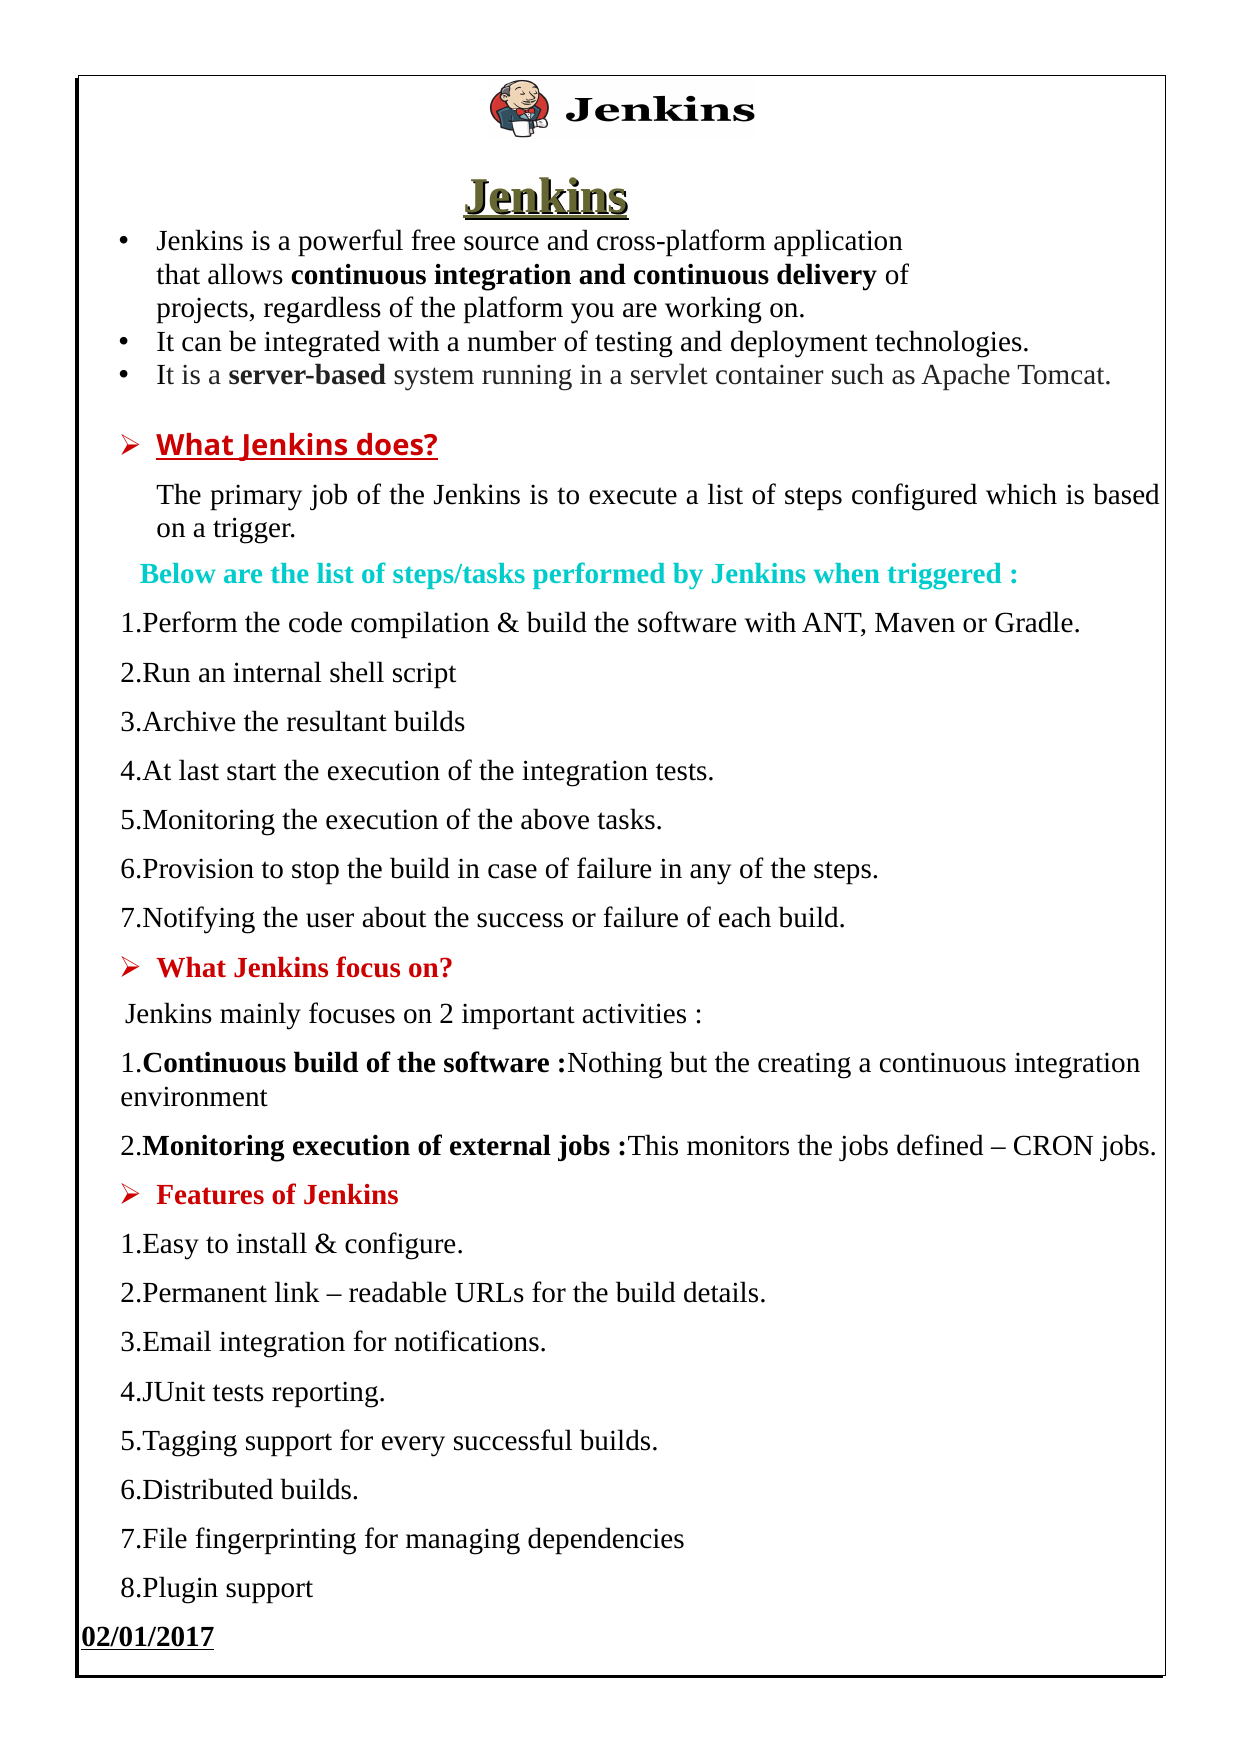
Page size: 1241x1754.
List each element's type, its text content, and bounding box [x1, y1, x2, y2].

list Easy to install & configure. [81, 1226, 1162, 1260]
list Plugin support [81, 1570, 1162, 1604]
text Below are the list of steps/tasks performed by Jenkins when triggered : [81, 556, 1162, 590]
list The primary job of the Jenkins is to execute a list of steps configured which is based on a trigger. [119, 477, 1162, 544]
list projects, regardless of the platform you are working on. [119, 290, 1162, 324]
list Email integration for notifications. [81, 1324, 1162, 1358]
list It is a server-based system running in a servlet container such as Apache Tomcat. [119, 357, 1162, 391]
list Monitoring execution of external jobs :This monitors the jobs defined – CRON jobs. [81, 1128, 1162, 1161]
list that allows continuous integration and continuous delivery of [119, 257, 1162, 290]
list What Jenkins does? [119, 425, 1162, 464]
list Jenkins is a powerful free source and cross-platform application [119, 223, 1162, 257]
text Jenkins [81, 166, 1162, 223]
list Continuous build of the software :Nothing but the creating a continuous integration environment [81, 1045, 1162, 1112]
list File fingerprinting for managing dependencies [81, 1521, 1162, 1555]
list Features of Jenkins [119, 1177, 1162, 1211]
list What Jenkins focus on? [119, 950, 1162, 983]
list Run an internal shell script [81, 655, 1162, 688]
list It can be integrated with a number of testing and deployment technologies. [119, 324, 1162, 357]
list Provision to stop the build in case of failure in any of the steps. [81, 851, 1162, 885]
list Monitoring the execution of the above tasks. [81, 802, 1162, 836]
list Perform the code compilation & build the software with ANT, Maven or Gradle. [81, 606, 1162, 639]
text Jenkins mainly focuses on 2 important activities : [81, 996, 1162, 1029]
list Archive the resultant builds [81, 704, 1162, 737]
picture [487, 78, 757, 139]
list JUnit tests reporting. [81, 1374, 1162, 1407]
list Permanent link – readable URLs for the build details. [81, 1275, 1162, 1309]
list Notifying the user about the success or failure of each build. [81, 901, 1162, 934]
list Tagging support for every successful builds. [81, 1423, 1162, 1456]
text 02/01/2017 [81, 1619, 1162, 1653]
list Distributed builds. [81, 1472, 1162, 1506]
list At last start the execution of the integration tests. [81, 753, 1162, 787]
